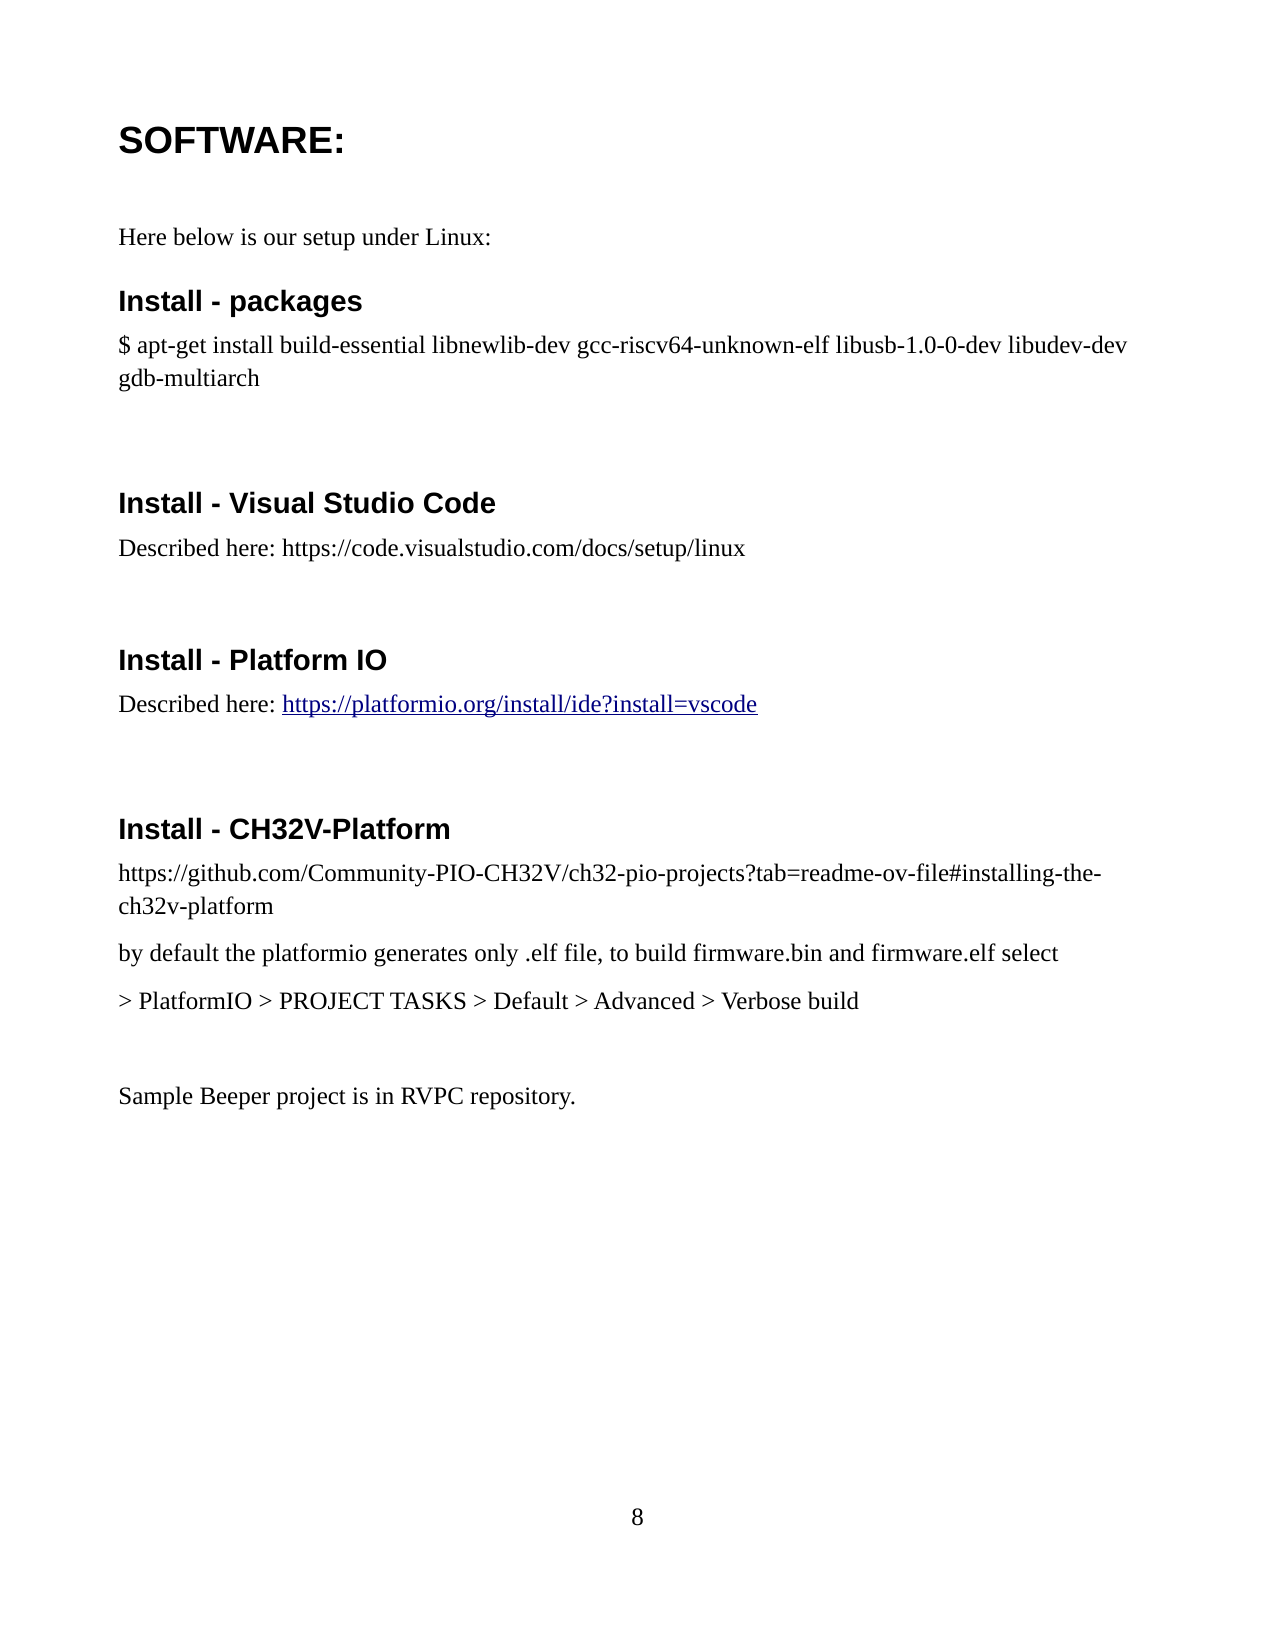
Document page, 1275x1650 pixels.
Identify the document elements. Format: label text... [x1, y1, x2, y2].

subtitle Install - packages [118, 284, 1157, 318]
subtitle Install - Visual Studio Code [118, 486, 1157, 520]
text > PlatformIO > PROJECT TASKS > Default > Advanced > Verbose build [118, 986, 1157, 1015]
subtitle Install - CH32V-Platform [118, 812, 1157, 845]
subtitle Install - Platform IO [118, 642, 1157, 676]
text Described here: https://code.visualstudio.com/docs/setup/linux [118, 533, 1157, 561]
text Sample Beeper project is in RVPC repository. [118, 1081, 1157, 1110]
subtitle SOFTWARE: [118, 118, 1157, 162]
text by default the platformio generates only .elf file, to build firmware.bin and firmware.elf select [118, 938, 1157, 967]
text https://github.com/Community-PIO-CH32V/ch32-pio-projects?tab=readme-ov-file#installing-the-ch32v-platform [118, 858, 1157, 920]
text Here below is our setup under Linux: [118, 222, 1157, 251]
text Described here: https://platformio.org/install/ide?install=vscode [118, 689, 1157, 717]
text $ apt-get install build-essential libnewlib-dev gcc-riscv64-unknown-elf libusb-1.0-0-dev libudev-dev gdb-multiarch [118, 330, 1157, 392]
